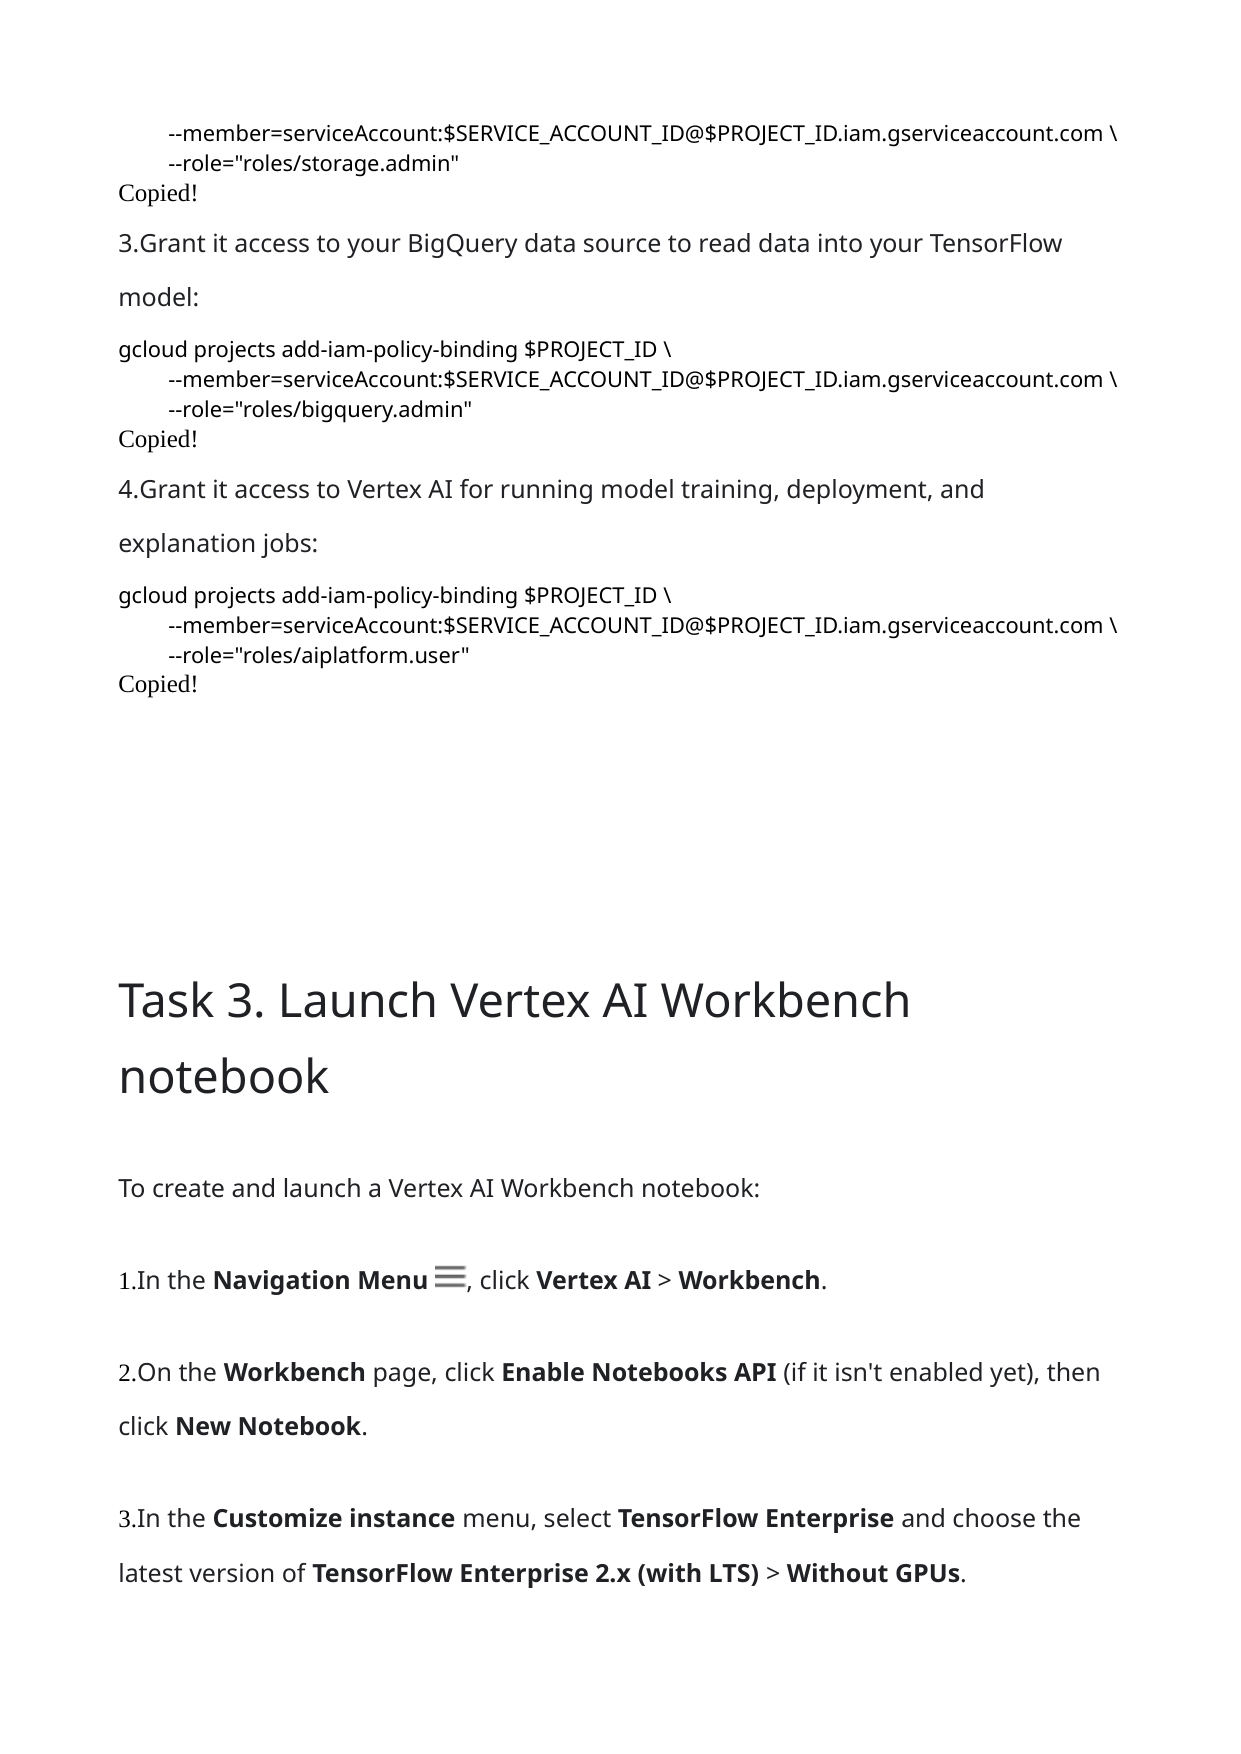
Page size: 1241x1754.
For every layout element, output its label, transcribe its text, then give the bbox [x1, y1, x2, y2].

text --role="roles/storage.admin" [118, 148, 1122, 178]
text --member=serviceAccount:$SERVICE_ACCOUNT_ID@$PROJECT_ID.iam.gserviceaccount.com \ [118, 364, 1122, 394]
text gcloud projects add-iam-policy-binding $PROJECT_ID \ [118, 580, 1122, 610]
text --role="roles/bigquery.admin" [118, 394, 1122, 424]
picture [435, 1262, 467, 1290]
list In the Customize instance menu, select TensorFlow Enterprise and choose the latest version of TensorFlow Enterprise 2.x (with LTS) > Without GPUs. [118, 1501, 1122, 1589]
text gcloud projects add-iam-policy-binding $PROJECT_ID \ [118, 334, 1122, 364]
list Grant it access to Vertex AI for running model training, deployment, and explanation jobs: [118, 471, 1122, 560]
subtitle Task 3. Launch Vertex AI Workbench notebook [118, 967, 1122, 1108]
text Copied! [118, 178, 1109, 206]
text Copied! [118, 669, 1109, 698]
text --member=serviceAccount:$SERVICE_ACCOUNT_ID@$PROJECT_ID.iam.gserviceaccount.com \ [118, 610, 1122, 640]
list On the Workbench page, click Enable Notebooks API (if it isn't enabled yet), then click New Notebook. [118, 1354, 1122, 1443]
list In the Navigation Menu , click Vertex AI > Workbench. [118, 1262, 1122, 1297]
text --role="roles/aiplatform.user" [118, 640, 1122, 669]
text --member=serviceAccount:$SERVICE_ACCOUNT_ID@$PROJECT_ID.iam.gserviceaccount.com \ [118, 118, 1122, 148]
text Copied! [118, 424, 1109, 452]
list Grant it access to your BigQuery data source to read data into your TensorFlow model: [118, 225, 1122, 314]
text To create and launch a Vertex AI Workbench notebook: [118, 1170, 1122, 1204]
